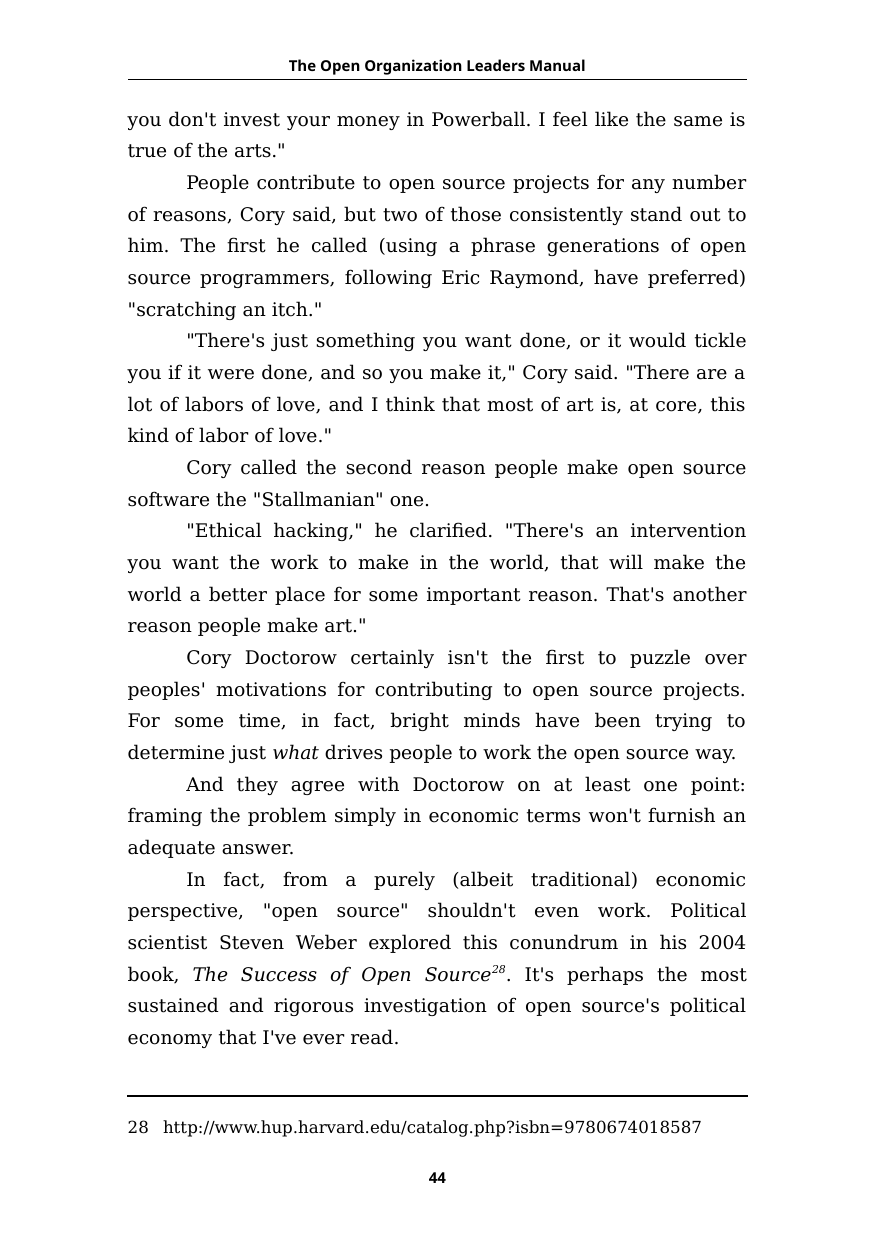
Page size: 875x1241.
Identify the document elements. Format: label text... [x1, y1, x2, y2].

text In fact, from a purely (albeit traditional) economic perspective, "open source" shouldn't even work. Political scientist Steven Weber explored this conundrum in his 2004 book, The Success of Open Source. It's perhaps the most sustained and rigorous investigation of open source's political economy that I've ever read. [127, 869, 747, 1049]
text And they agree with Doctorow on at least one point: framing the problem simply in economic terms won't furnish an adequate answer. [127, 774, 747, 859]
text you don't invest your money in Powerball. I feel like the same is true of the arts." [127, 109, 747, 162]
text "Ethical hacking," he clarified. "There's an intervention you want the work to make in the world, that will make the world a better place for some important reason. That's another reason people make art." [127, 520, 747, 637]
text "There's just something you want done, or it would tickle you if it were done, and so you make it," Cory said. "There are a lot of labors of love, and I think that most of art is, at core, this kind of labor of love." [127, 330, 747, 447]
text Cory called the second reason people make open source software the "Stallmanian" one. [127, 457, 747, 511]
text People contribute to open source projects for any number of reasons, Cory said, but two of those consistently stand out to him. The first he called (using a phrase generations of open source programmers, following Eric Raymond, have preferred) "scratching an itch." [127, 172, 747, 321]
text Cory Doctorow certainly isn't the first to puzzle over peoples' motivations for contributing to open source projects. For some time, in fact, bright minds have been trying to determine just what drives people to work the open source way. [127, 647, 747, 764]
text http://www.hup.harvard.edu/catalog.php?isbn=9780674018587 [127, 1118, 747, 1138]
